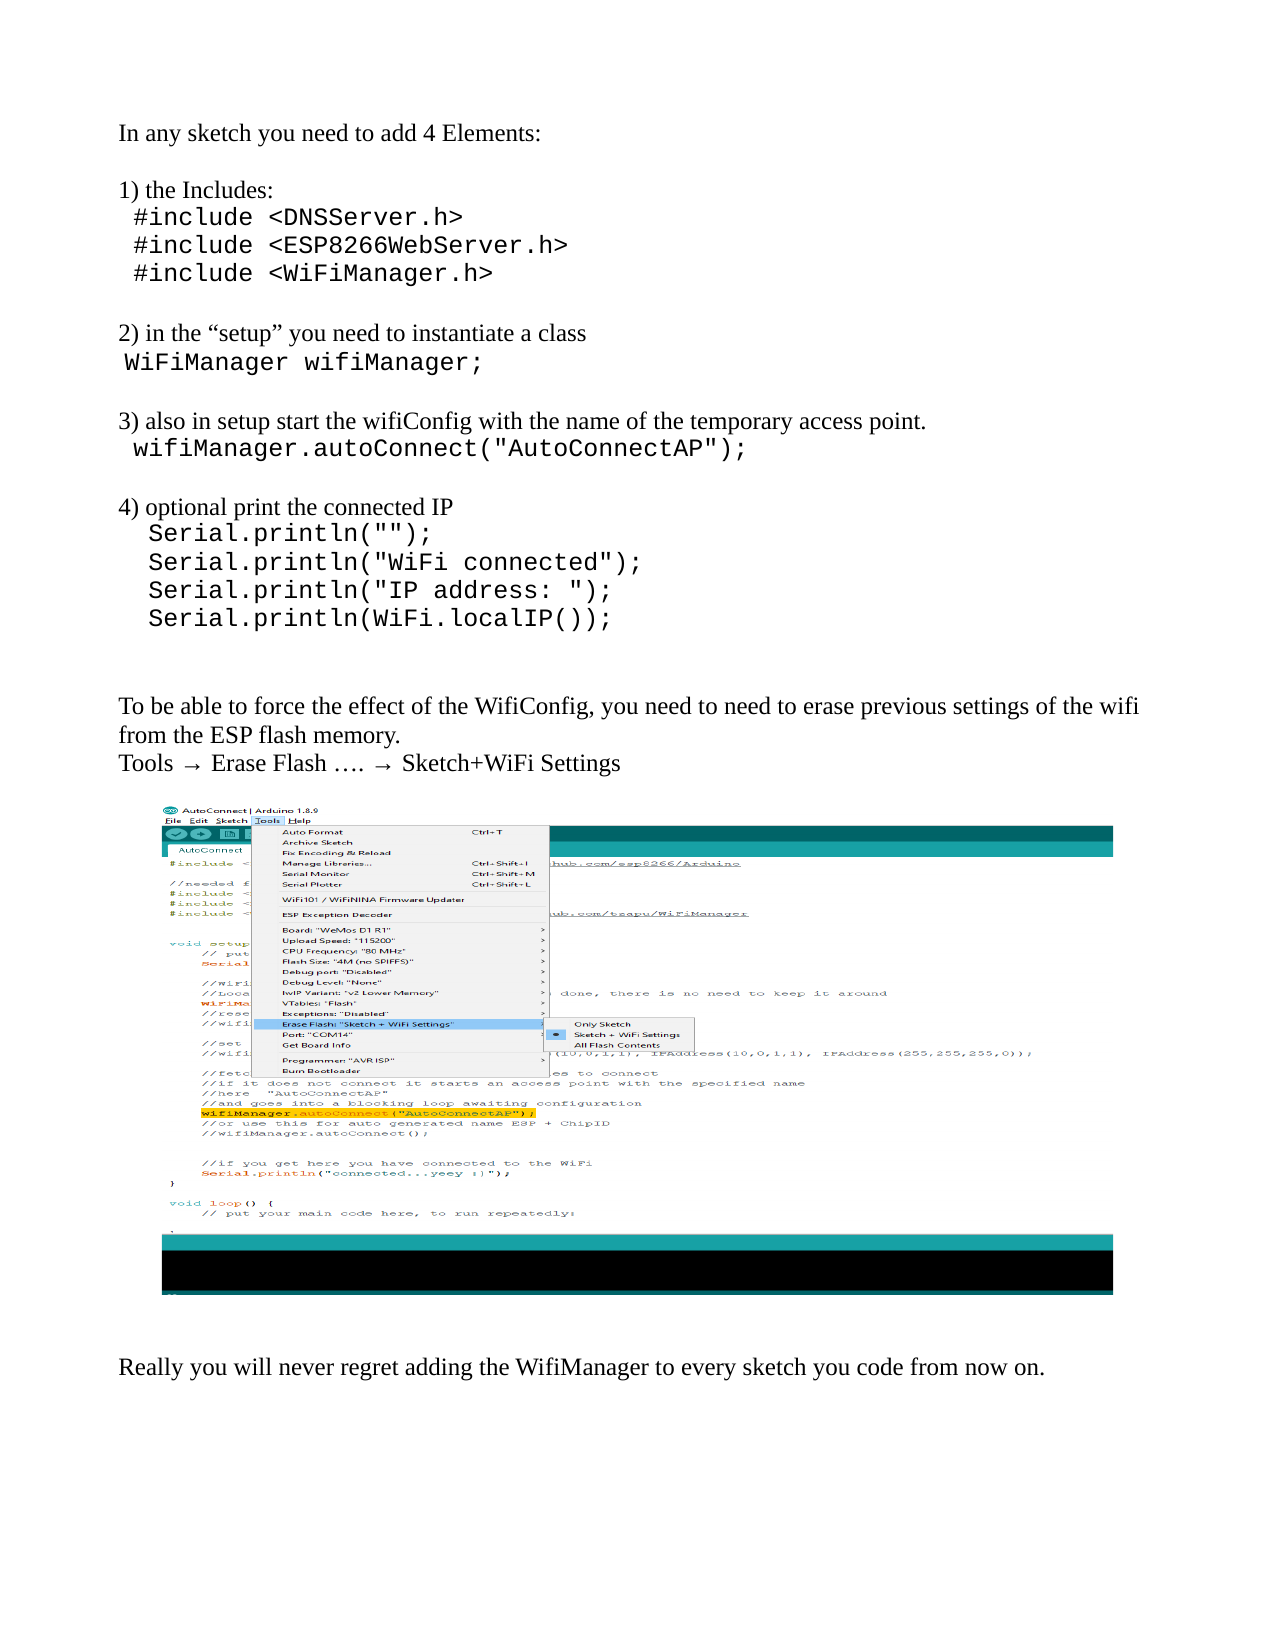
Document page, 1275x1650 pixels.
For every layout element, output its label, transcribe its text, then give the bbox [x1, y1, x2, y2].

text 3) also in setup start the wifiConfig with the name of the temporary access point. [118, 406, 1157, 435]
text #include <WiFiManager.h> [118, 261, 1157, 289]
text 1) the Includes: [118, 176, 1157, 204]
text #include <DNSServer.h> [118, 204, 1157, 233]
text 4) optional print the connected IP [118, 492, 1157, 521]
text To be able to force the effect of the WifiConfig, you need to need to erase previous settings of the wifi from the ESP flash memory. [118, 691, 1157, 748]
text Serial.println("IP address: "); [118, 578, 1157, 606]
text Serial.println(WiFi.localIP()); [118, 606, 1157, 634]
text In any sketch you need to add 4 Elements: [118, 118, 1157, 147]
text Serial.println(""); [118, 521, 1157, 549]
text Tools → Erase Flash …. → Sketch+WiFi Settings [118, 748, 1157, 777]
text Serial.println("WiFi connected"); [118, 549, 1157, 578]
text #include <ESP8266WebServer.h> [118, 233, 1157, 261]
text WiFiManager wifiManager; [118, 347, 1157, 378]
text wifiManager.autoConnect("AutoConnectAP"); [118, 435, 1157, 463]
text 2) in the “setup” you need to instantiate a class [118, 318, 1157, 347]
text Really you will never regret adding the WifiManager to every sketch you code from now on. [118, 1352, 1157, 1381]
